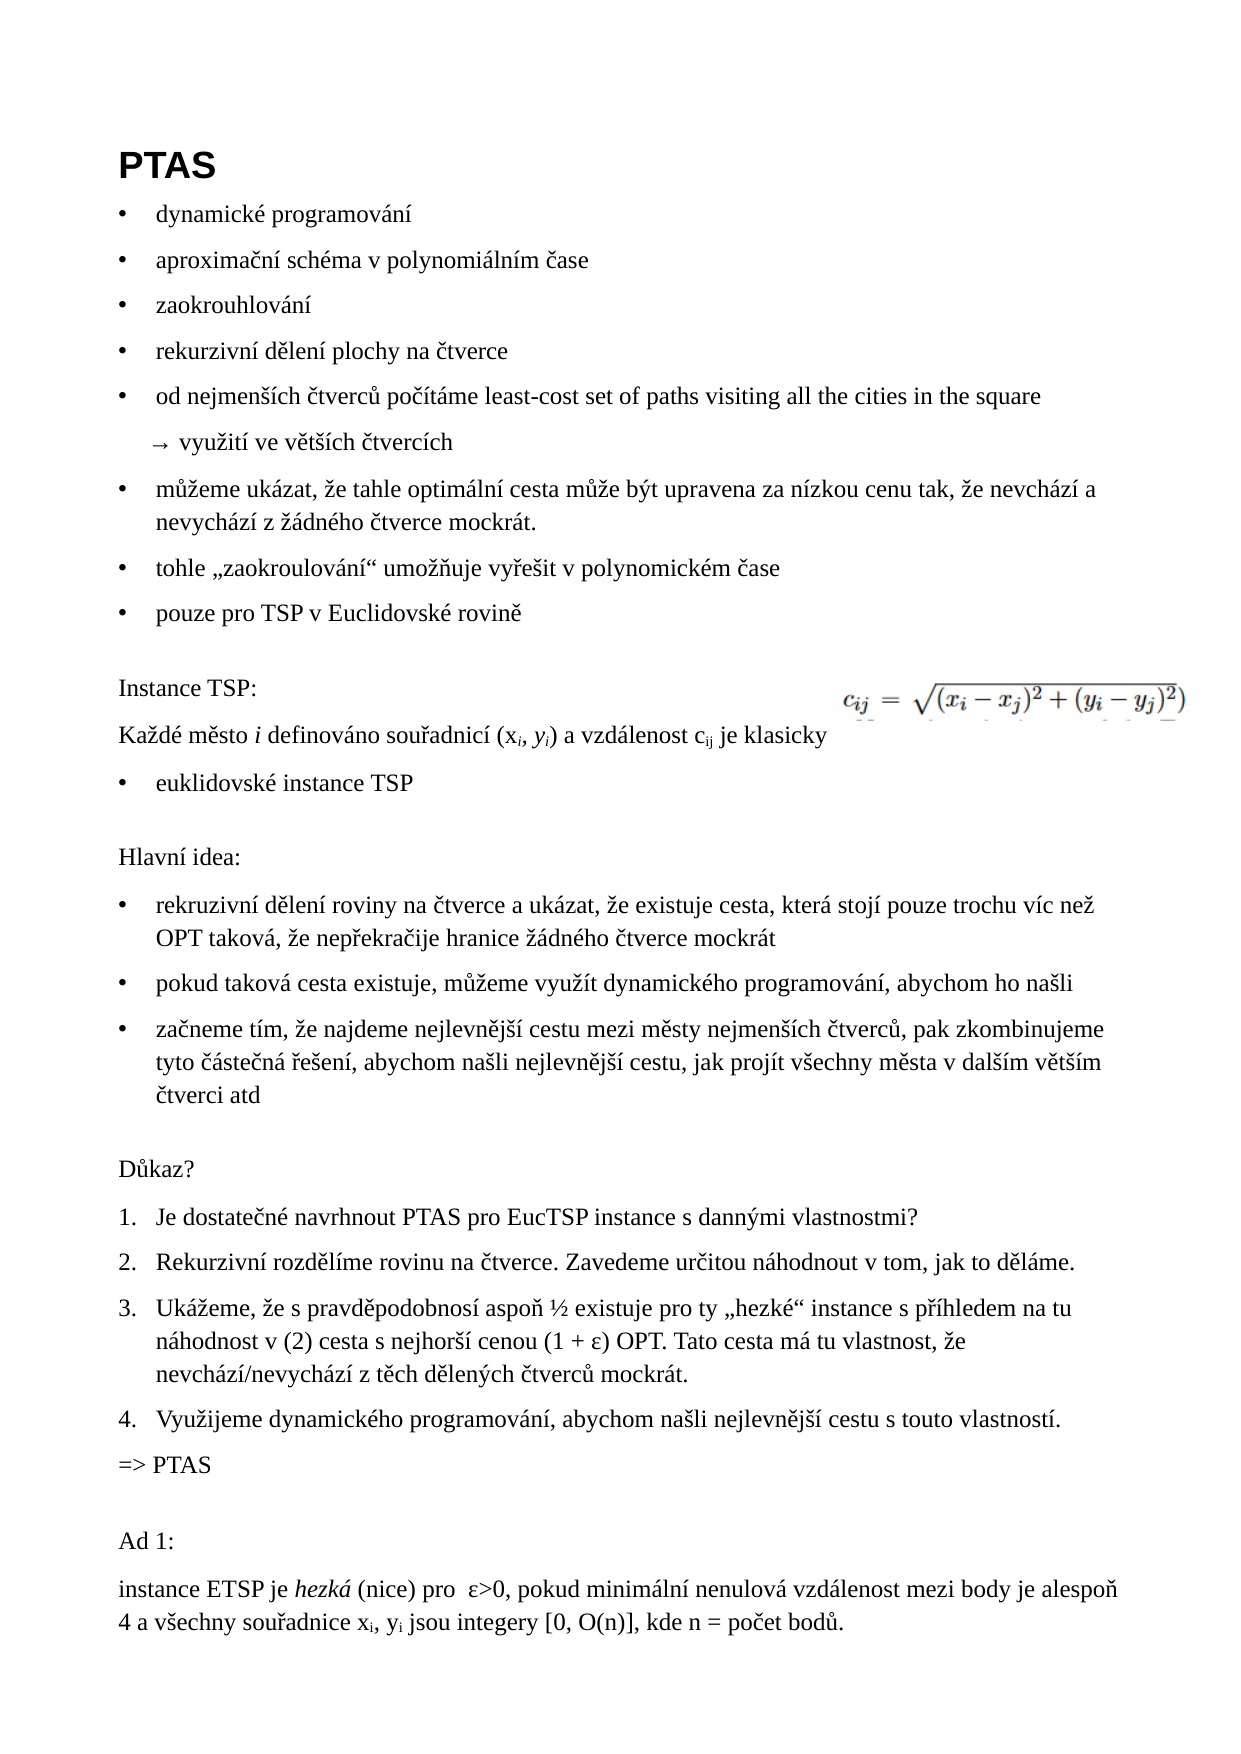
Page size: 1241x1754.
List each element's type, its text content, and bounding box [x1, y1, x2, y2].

text 1. Je dostatečné navrhnout PTAS pro EucTSP instance s dannými vlastnostmi? [118, 1202, 1122, 1231]
list • dynamické programování [118, 199, 1122, 228]
list • pokud taková cesta existuje, můžeme využít dynamického programování, abychom ho našli [118, 968, 1122, 997]
text → využití ve větších čtvercích [148, 427, 1122, 456]
text Hlavní idea: [118, 842, 1122, 871]
text instance ETSP je hezká (nice) pro ε>0, pokud minimální nenulová vzdálenost mezi body je alespoň 4 a všechny souřadnice xi, yi jsou integery [0, O(n)], kde n = počet bodů. [118, 1574, 1122, 1636]
text Důkaz? [118, 1154, 1122, 1183]
text 2. Rekurzivní rozdělíme rovinu na čtverce. Zavedeme určitou náhodnout v tom, jak to děláme. [118, 1247, 1122, 1276]
text => PTAS [118, 1450, 1122, 1479]
list • euklidovské instance TSP [118, 768, 1122, 797]
list • tohle „zaokroulování“ umožňuje vyřešit v polynomickém čase [118, 553, 1122, 582]
list • rekruzivní dělení roviny na čtverce a ukázat, že existuje cesta, která stojí pouze trochu víc než OPT taková, že nepřekračije hranice žádného čtverce mockrát [118, 890, 1122, 952]
list • aproximační schéma v polynomiálním čase [118, 245, 1122, 273]
list • zaokrouhlování [118, 290, 1122, 319]
text Instance TSP: [118, 673, 1122, 702]
text Každé město i definováno souřadnicí (xi, yi) a vzdálenost cij je klasicky [118, 720, 1122, 749]
list • můžeme ukázat, že tahle optimální cesta může být upravena za nízkou cenu tak, že nevchází a nevychází z žádného čtverce mockrát. [118, 474, 1122, 536]
list • rekurzivní dělení plochy na čtverce [118, 336, 1122, 364]
list • pouze pro TSP v Euclidovské rovině [118, 598, 1122, 627]
text 3. Ukážeme, že s pravděpodobnosí aspoň ½ existuje pro ty „hezké“ instance s příhledem na tu náhodnost v (2) cesta s nejhorší cenou (1 + ε) OPT. Tato cesta má tu vlastnost, že nevchází/nevychází z těch dělených čtverců mockrát. [118, 1293, 1122, 1388]
picture [841, 681, 1189, 721]
subtitle PTAS [118, 143, 1122, 187]
text 4. Využijeme dynamického programování, abychom našli nejlevnější cestu s touto vlastností. [118, 1404, 1122, 1433]
list • začneme tím, že najdeme nejlevnější cestu mezi městy nejmenších čtverců, pak zkombinujeme tyto částečná řešení, abychom našli nejlevnější cestu, jak projít všechny města v dalším větším čtverci atd [118, 1014, 1122, 1109]
text Ad 1: [118, 1526, 1122, 1555]
list • od nejmenších čtverců počítáme least-cost set of paths visiting all the cities in the square [118, 381, 1122, 410]
